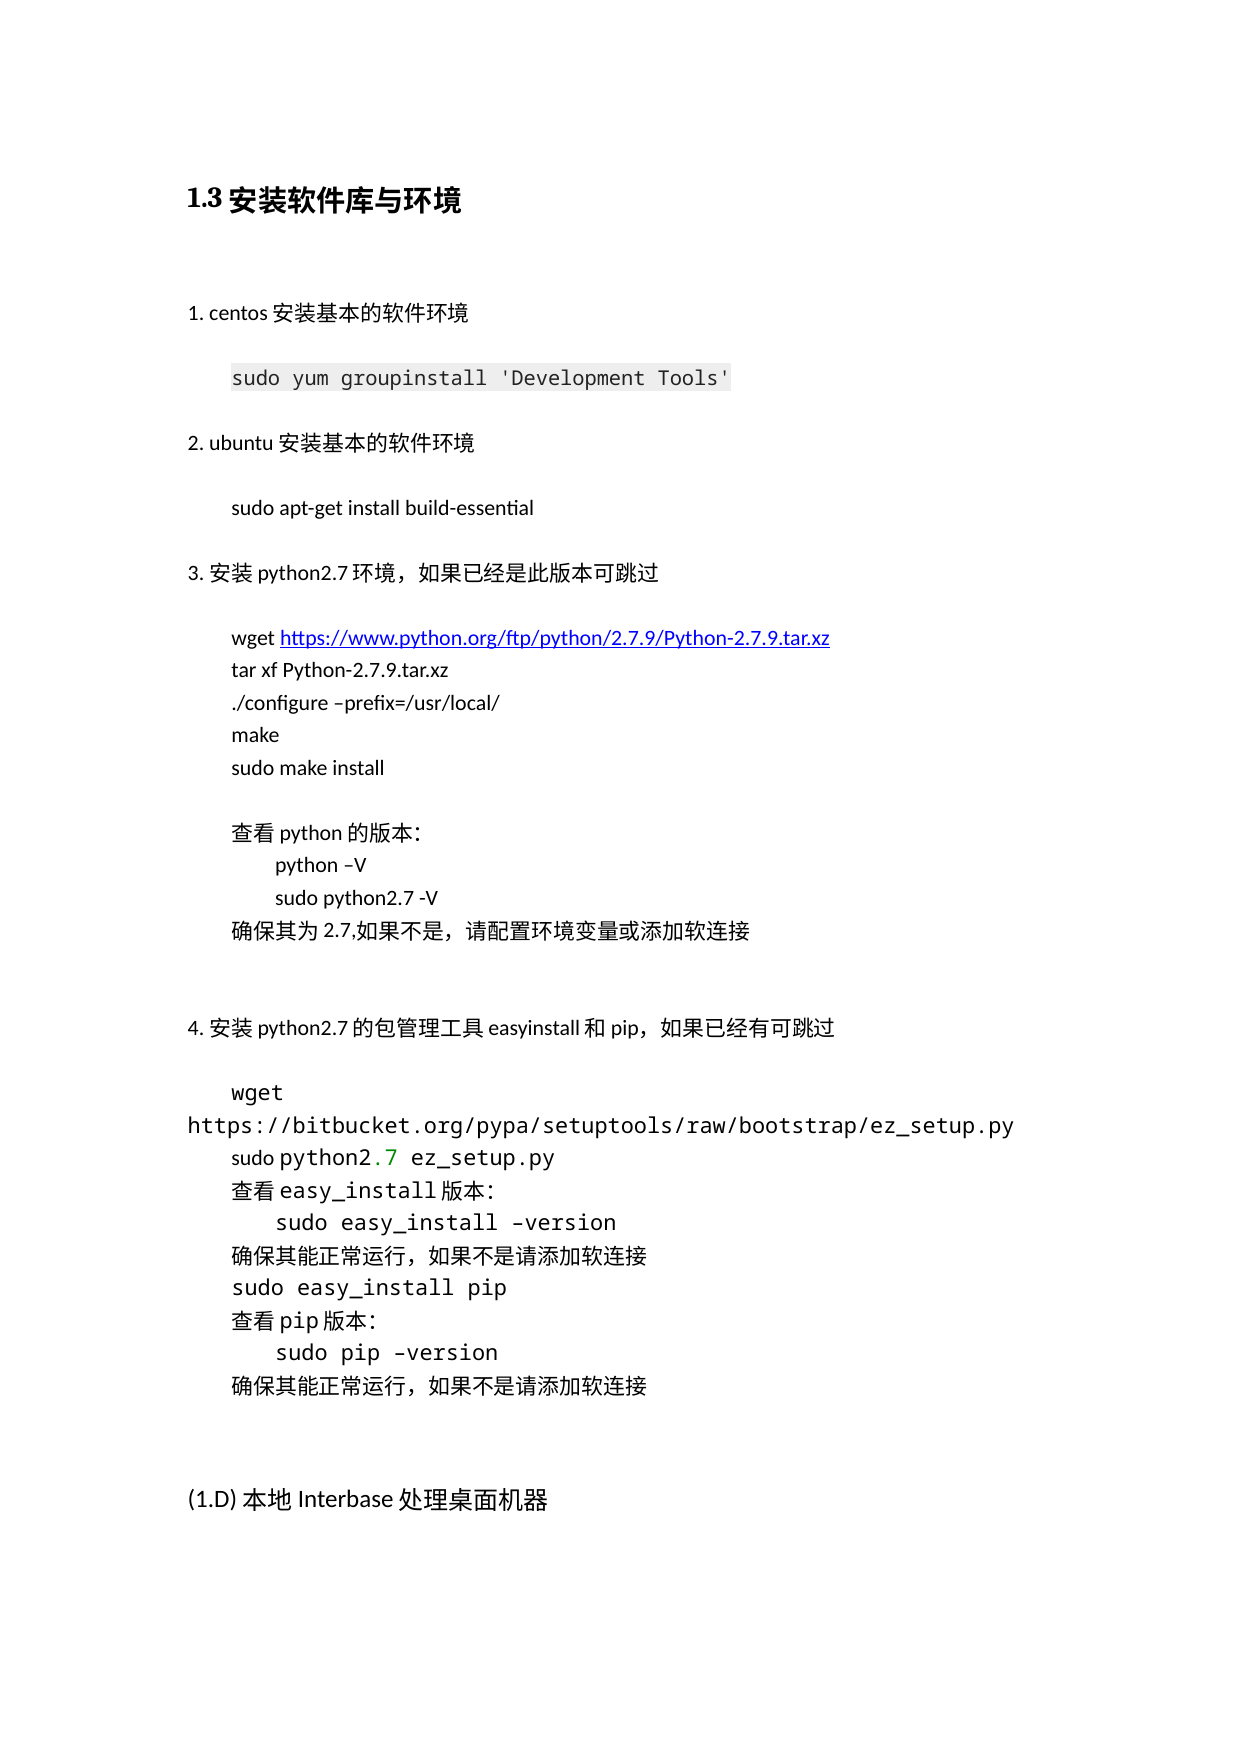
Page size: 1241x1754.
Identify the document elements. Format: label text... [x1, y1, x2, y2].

subtitle 1.3 安装软件库与环境 [187, 162, 1053, 227]
text 4. 安装python2.7的包管理工具easyinstall和pip，如果已经有可跳过 [187, 1007, 1053, 1039]
text 2. ubuntu 安装基本的软件环境 [187, 422, 1053, 454]
text sudo apt-get install build-essential [187, 487, 1053, 519]
text 1. centos 安装基本的软件环境 [187, 292, 1053, 324]
text 3. 安装python2.7环境，如果已经是此版本可跳过 [187, 552, 1053, 584]
text wget https://bitbucket.org/pypa/setuptools/raw/bootstrap/ez_setup.py sudo python2.7 ez_setup.py 查看easy_install版本： sudo easy_install –version 确保其能正常运行，如果不是请添加软连接 sudo easy_install pip 查看pip版本： sudo pip –version 确保其能正常运行，如果不是请添加软连接 [187, 1072, 1053, 1429]
text 查看python的版本： python –V sudo python2.7 -V 确保其为2.7,如果不是，请配置环境变量或添加软连接 [187, 812, 1053, 974]
text (1.D) 本地Interbase处理桌面机器 [187, 1462, 1053, 1527]
text wget https://www.python.org/ftp/python/2.7.9/Python-2.7.9.tar.xz tar xf Python-2.7.9.tar.xz ./configure –prefix=/usr/local/ make sudo make install [187, 617, 1053, 779]
text sudo yum groupinstall 'Development Tools' [187, 357, 1053, 389]
